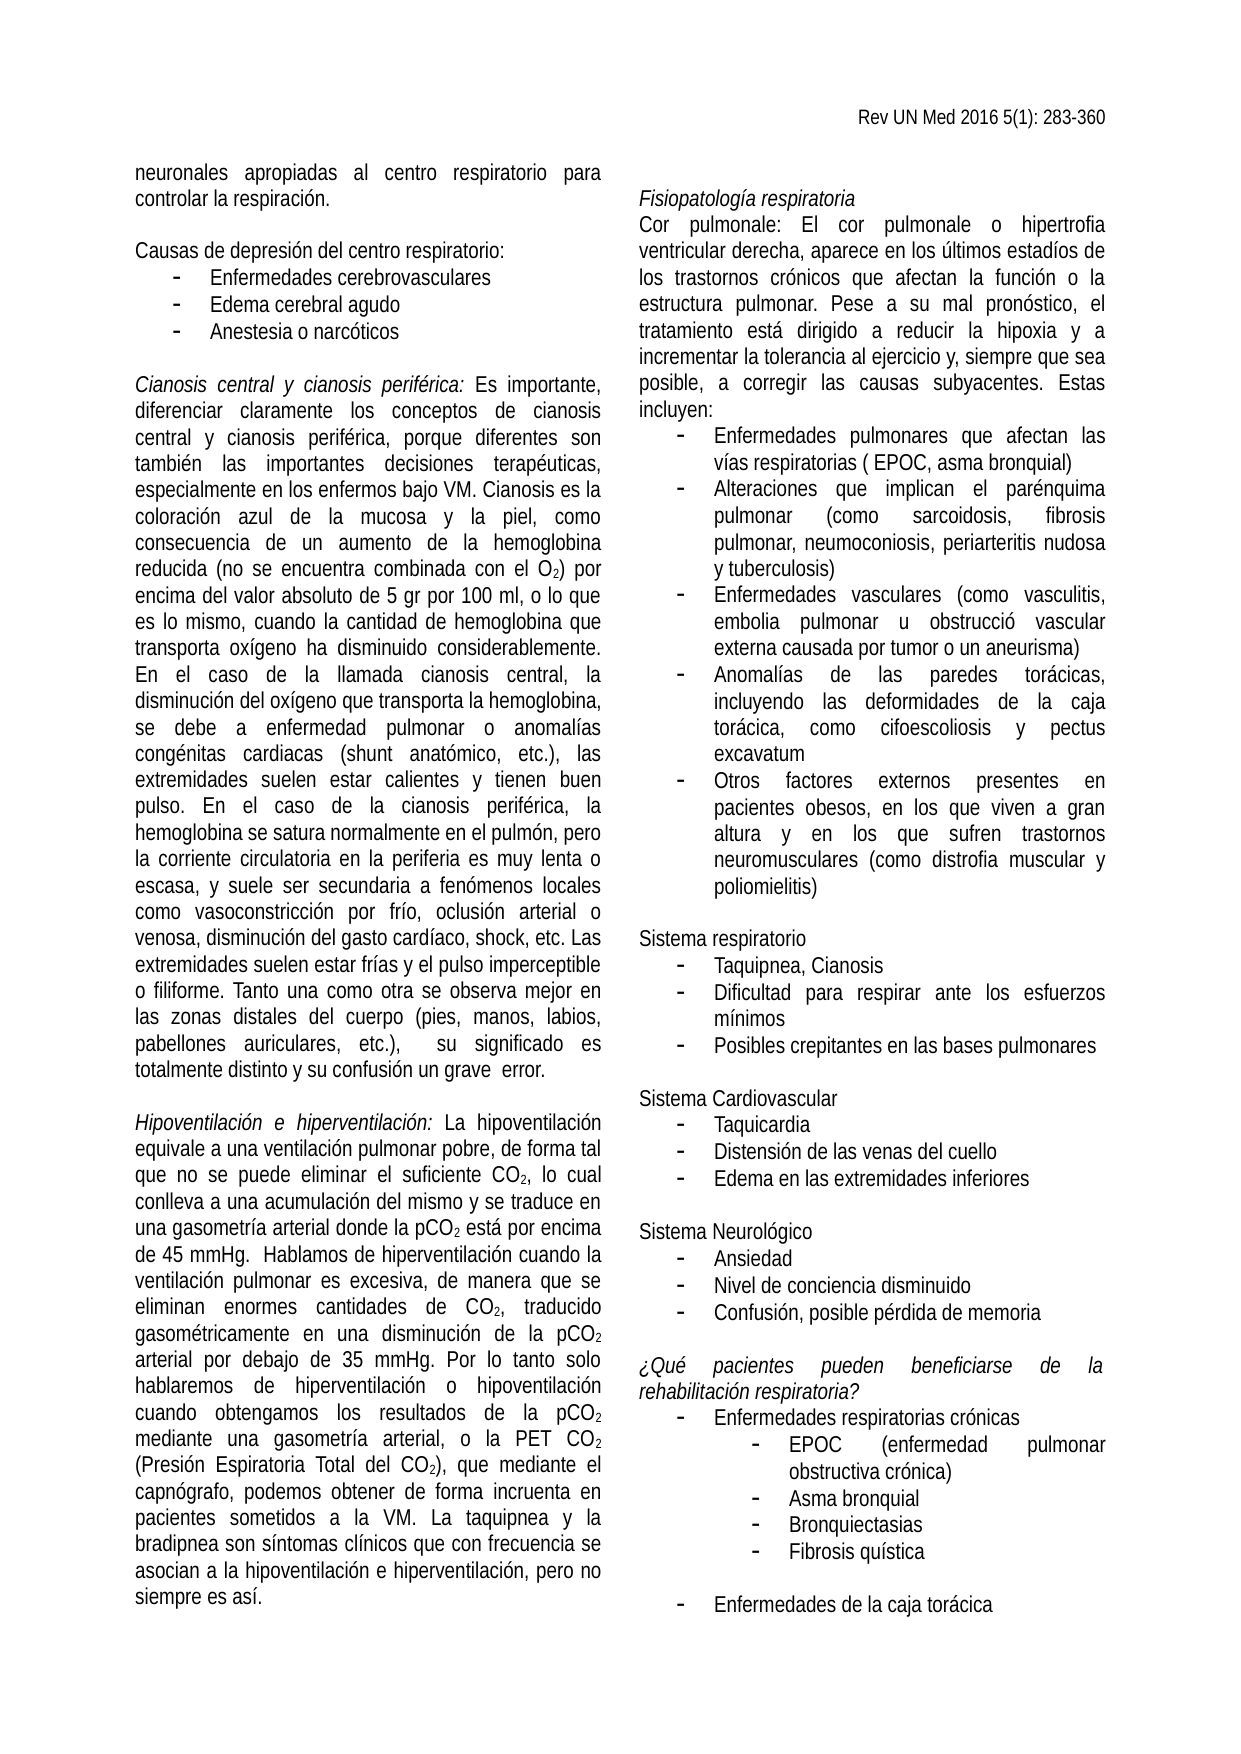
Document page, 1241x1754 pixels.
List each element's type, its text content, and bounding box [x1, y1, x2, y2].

list Anomalías de las paredes torácicas, incluyendo las deformidades de la caja torácica, como cifoescoliosis y pectus excavatum [676, 661, 1106, 767]
text Causas de depresión del centro respiratorio: [135, 237, 601, 264]
text Sistema Neurológico [639, 1218, 1106, 1245]
list Bronquiectasias [751, 1511, 1106, 1538]
list Taquipnea, Cianosis [676, 952, 1106, 978]
list Enfermedades vasculares (como vasculitis, embolia pulmonar u obstrucció vascular externa causada por tumor o un aneurisma) [676, 581, 1106, 661]
list Enfermedades cerebrovasculares [172, 264, 601, 291]
list Otros factores externos presentes en pacientes obesos, en los que viven a gran altura y en los que sufren trastornos neuromusculares (como distrofia muscular y poliomielitis) [676, 767, 1106, 899]
list Ansiedad [676, 1245, 1106, 1272]
text ¿Qué pacientes pueden beneficiarse de la rehabilitación respiratoria? [639, 1352, 1106, 1404]
list Nivel de conciencia disminuido [676, 1272, 1106, 1298]
text Cor pulmonale: El cor pulmonale o hipertrofia ventricular derecha, aparece en los últimos estadíos de los trastornos crónicos que afectan la función o la estructura pulmonar. Pese a su mal pronóstico, el tratamiento está dirigido a reducir la hipoxia y a incrementar la tolerancia al ejercicio y, siempre que sea posible, a corregir las causas subyacentes. Estas incluyen: [639, 211, 1106, 422]
text neuronales apropiadas al centro respiratorio para controlar la respiración. [135, 158, 601, 211]
list Fibrosis quística [751, 1538, 1106, 1565]
list Asma bronquial [751, 1484, 1106, 1511]
list Enfermedades pulmonares que afectan las vías respiratorias ( EPOC, asma bronquial) [676, 422, 1106, 475]
list Posibles crepitantes en las bases pulmonares [676, 1032, 1106, 1059]
text Sistema Cardiovascular [639, 1085, 1106, 1111]
list Anestesia o narcóticos [172, 318, 601, 344]
list Edema en las extremidades inferiores [676, 1165, 1106, 1192]
list Confusión, posible pérdida de memoria [676, 1298, 1106, 1325]
text Sistema respiratorio [639, 925, 1106, 952]
list Taquicardia [676, 1111, 1106, 1138]
list EPOC (enfermedad pulmonar obstructiva crónica) [751, 1431, 1106, 1484]
list Enfermedades respiratorias crónicas [676, 1404, 1106, 1431]
text Cianosis central y cianosis periférica: Es importante, diferenciar claramente los conceptos de cianosis central y cianosis periférica, porque diferentes son también las importantes decisiones terapéuticas, especialmente en los enfermos bajo VM. Cianosis es la coloración azul de la mucosa y la piel, como consecuencia de un aumento de la hemoglobina reducida (no se encuentra combinada con el O2) por encima del valor absoluto de 5 gr por 100 ml, o lo que es lo mismo, cuando la cantidad de hemoglobina que transporta oxígeno ha disminuido considerablemente. En el caso de la llamada cianosis central, la disminución del oxígeno que transporta la hemoglobina, se debe a enfermedad pulmonar o anomalías congénitas cardiacas (shunt anatómico, etc.), las extremidades suelen estar calientes y tienen buen pulso. En el caso de la cianosis periférica, la hemoglobina se satura normalmente en el pulmón, pero la corriente circulatoria en la periferia es muy lenta o escasa, y suele ser secundaria a fenómenos locales como vasoconstricción por frío, oclusión arterial o venosa, disminución del gasto cardíaco, shock, etc. Las extremidades suelen estar frías y el pulso imperceptible o filiforme. Tanto una como otra se observa mejor en las zonas distales del cuerpo (pies, manos, labios, pabellones auriculares, etc.), su significado es totalmente distinto y su confusión un grave error. [135, 371, 601, 1082]
list Distensión de las venas del cuello [676, 1138, 1106, 1165]
text Fisiopatología respiratoria [639, 185, 1106, 211]
list Dificultad para respirar ante los esfuerzos mínimos [676, 978, 1106, 1032]
list Edema cerebral agudo [172, 291, 601, 318]
list Alteraciones que implican el parénquima pulmonar (como sarcoidosis, fibrosis pulmonar, neumoconiosis, periarteritis nudosa y tuberculosis) [676, 475, 1106, 581]
list Enfermedades de la caja torácica [676, 1591, 1106, 1618]
text Hipoventilación e hiperventilación: La hipoventilación equivale a una ventilación pulmonar pobre, de forma tal que no se puede eliminar el suficiente CO2, lo cual conlleva a una acumulación del mismo y se traduce en una gasometría arterial donde la pCO2 está por encima de 45 mmHg. Hablamos de hiperventilación cuando la ventilación pulmonar es excesiva, de manera que se eliminan enormes cantidades de CO2, traducido gasométricamente en una disminución de la pCO2 arterial por debajo de 35 mmHg. Por lo tanto solo hablaremos de hiperventilación o hipoventilación cuando obtengamos los resultados de la pCO2 mediante una gasometría arterial, o la PET CO2 (Presión Espiratoria Total del CO2), que mediante el capnógrafo, podemos obtener de forma incruenta en pacientes sometidos a la VM. La taquipnea y la bradipnea son síntomas clínicos que con frecuencia se asocian a la hipoventilación e hiperventilación, pero no siempre es así. [135, 1109, 601, 1609]
